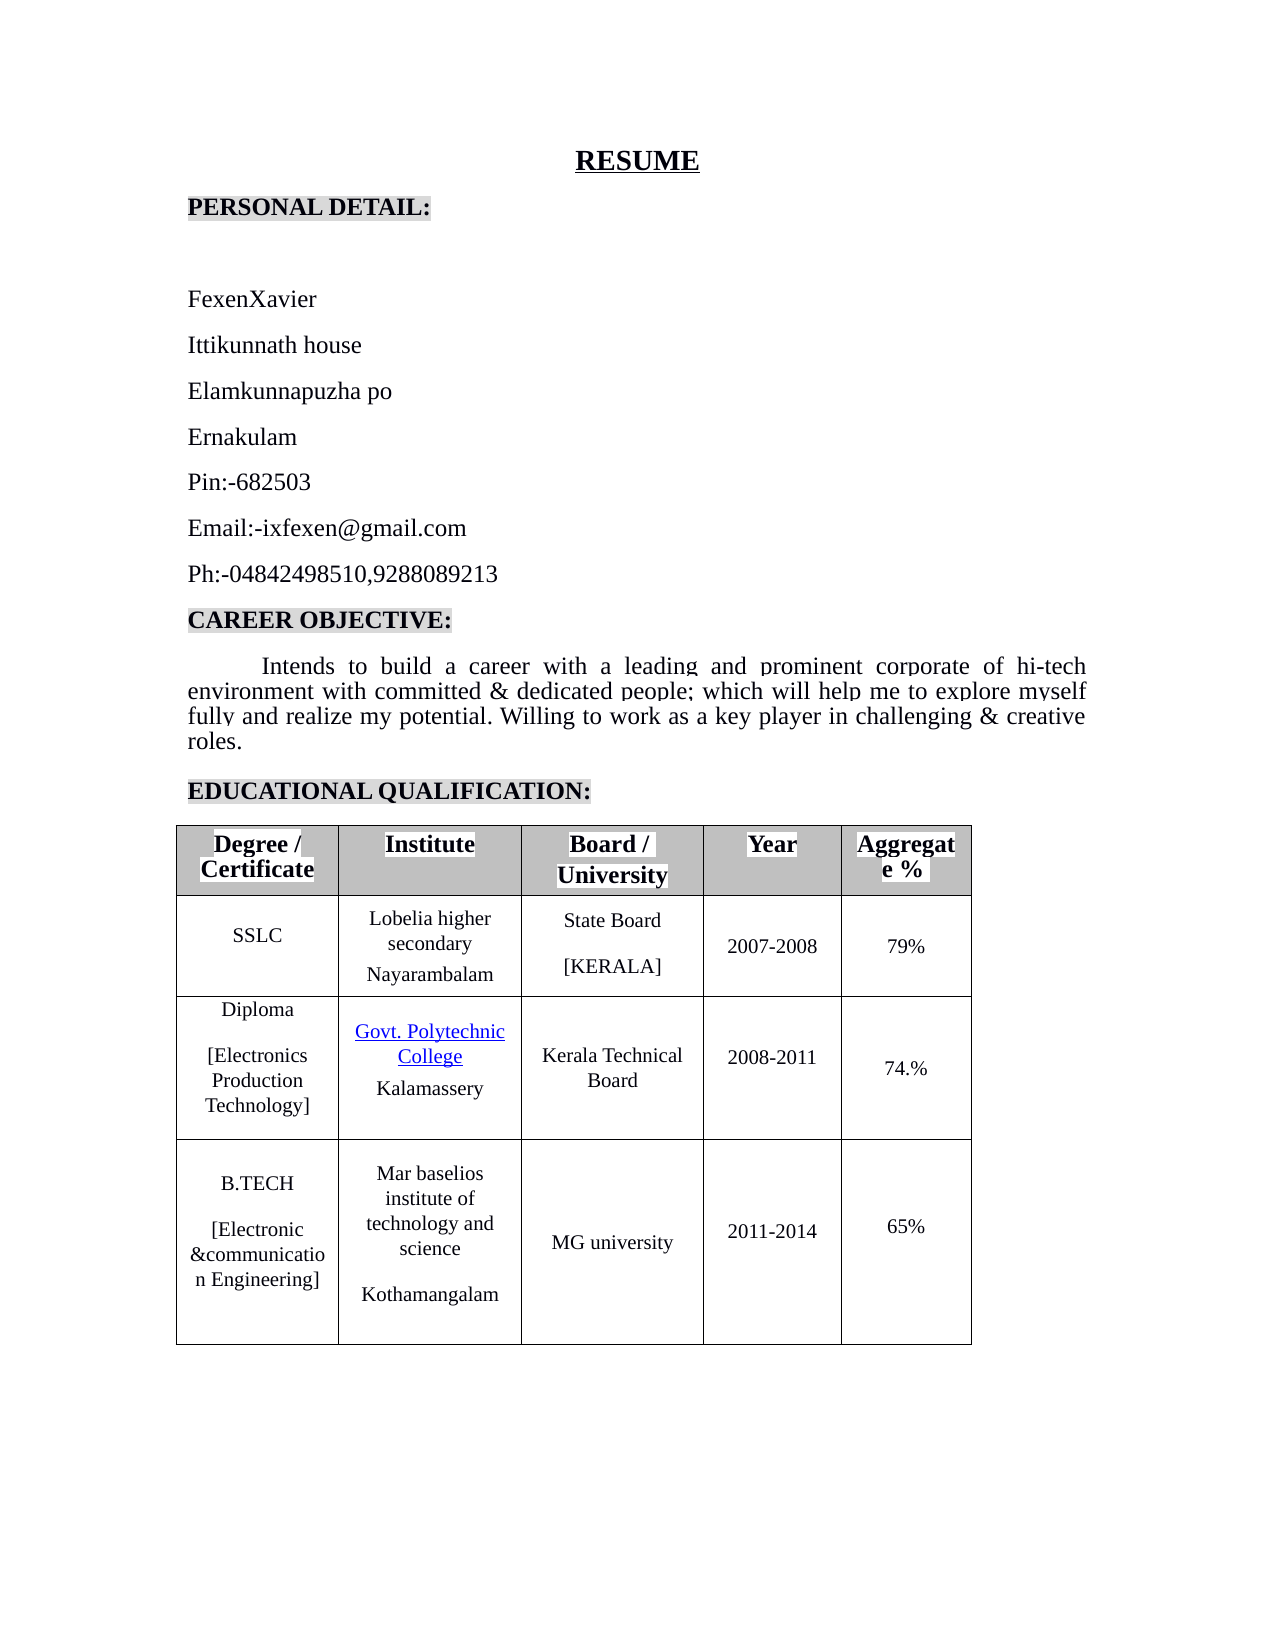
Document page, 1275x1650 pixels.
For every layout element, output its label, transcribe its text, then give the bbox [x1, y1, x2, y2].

table_cell Kerala Technical Board [522, 997, 703, 1138]
text RESUME [187, 150, 1087, 175]
table_cell State Board [KERALA] [522, 896, 703, 996]
table_header Board / University [522, 826, 703, 895]
table_header Year [704, 826, 841, 895]
table_cell 65% [842, 1140, 971, 1344]
text Email:-ixfexen@gmail.com [187, 517, 1087, 542]
table_cell 2008-2011 [704, 997, 841, 1138]
table_cell SSLC [177, 896, 338, 996]
table_cell B.TECH [Electronic &communication Engineering] [177, 1140, 338, 1344]
text Ph:-04842498510,9288089213 [187, 562, 1087, 587]
text Elamkunnapuzha po [187, 379, 1087, 404]
table_header Degree / Certificate [177, 826, 338, 895]
table_cell 2007-2008 [704, 896, 841, 996]
text PERSONAL DETAIL: [187, 196, 1087, 221]
text CAREER OBJECTIVE: [187, 608, 1087, 633]
table_header Institute [339, 826, 521, 895]
table_header Aggregate % [842, 826, 971, 895]
table_cell 74.% [842, 997, 971, 1138]
text EDUCATIONAL QUALIFICATION: [187, 779, 1087, 804]
table_cell MG university [522, 1140, 703, 1344]
table_cell Lobelia higher secondary Nayarambalam [339, 896, 521, 996]
text FexenXavier [187, 287, 1087, 312]
table_cell Govt. Polytechnic College Kalamassery [339, 997, 521, 1138]
table_cell Mar baselios institute of technology and science Kothamangalam [339, 1140, 521, 1344]
table_cell 79% [842, 896, 971, 996]
table_cell 2011-2014 [704, 1140, 841, 1344]
text Ittikunnath house [187, 333, 1087, 358]
text Ernakulam [187, 425, 1087, 450]
text Pin:-682503 [187, 471, 1087, 496]
text Intends to build a career with a leading and prominent corporate of hi-tech environment with committed & dedicated people; which will help me to explore myself fully and realize my potential. Willing to work as a key player in challenging & creative roles. [187, 654, 1087, 754]
table_cell Diploma [Electronics Production Technology] [177, 997, 338, 1138]
